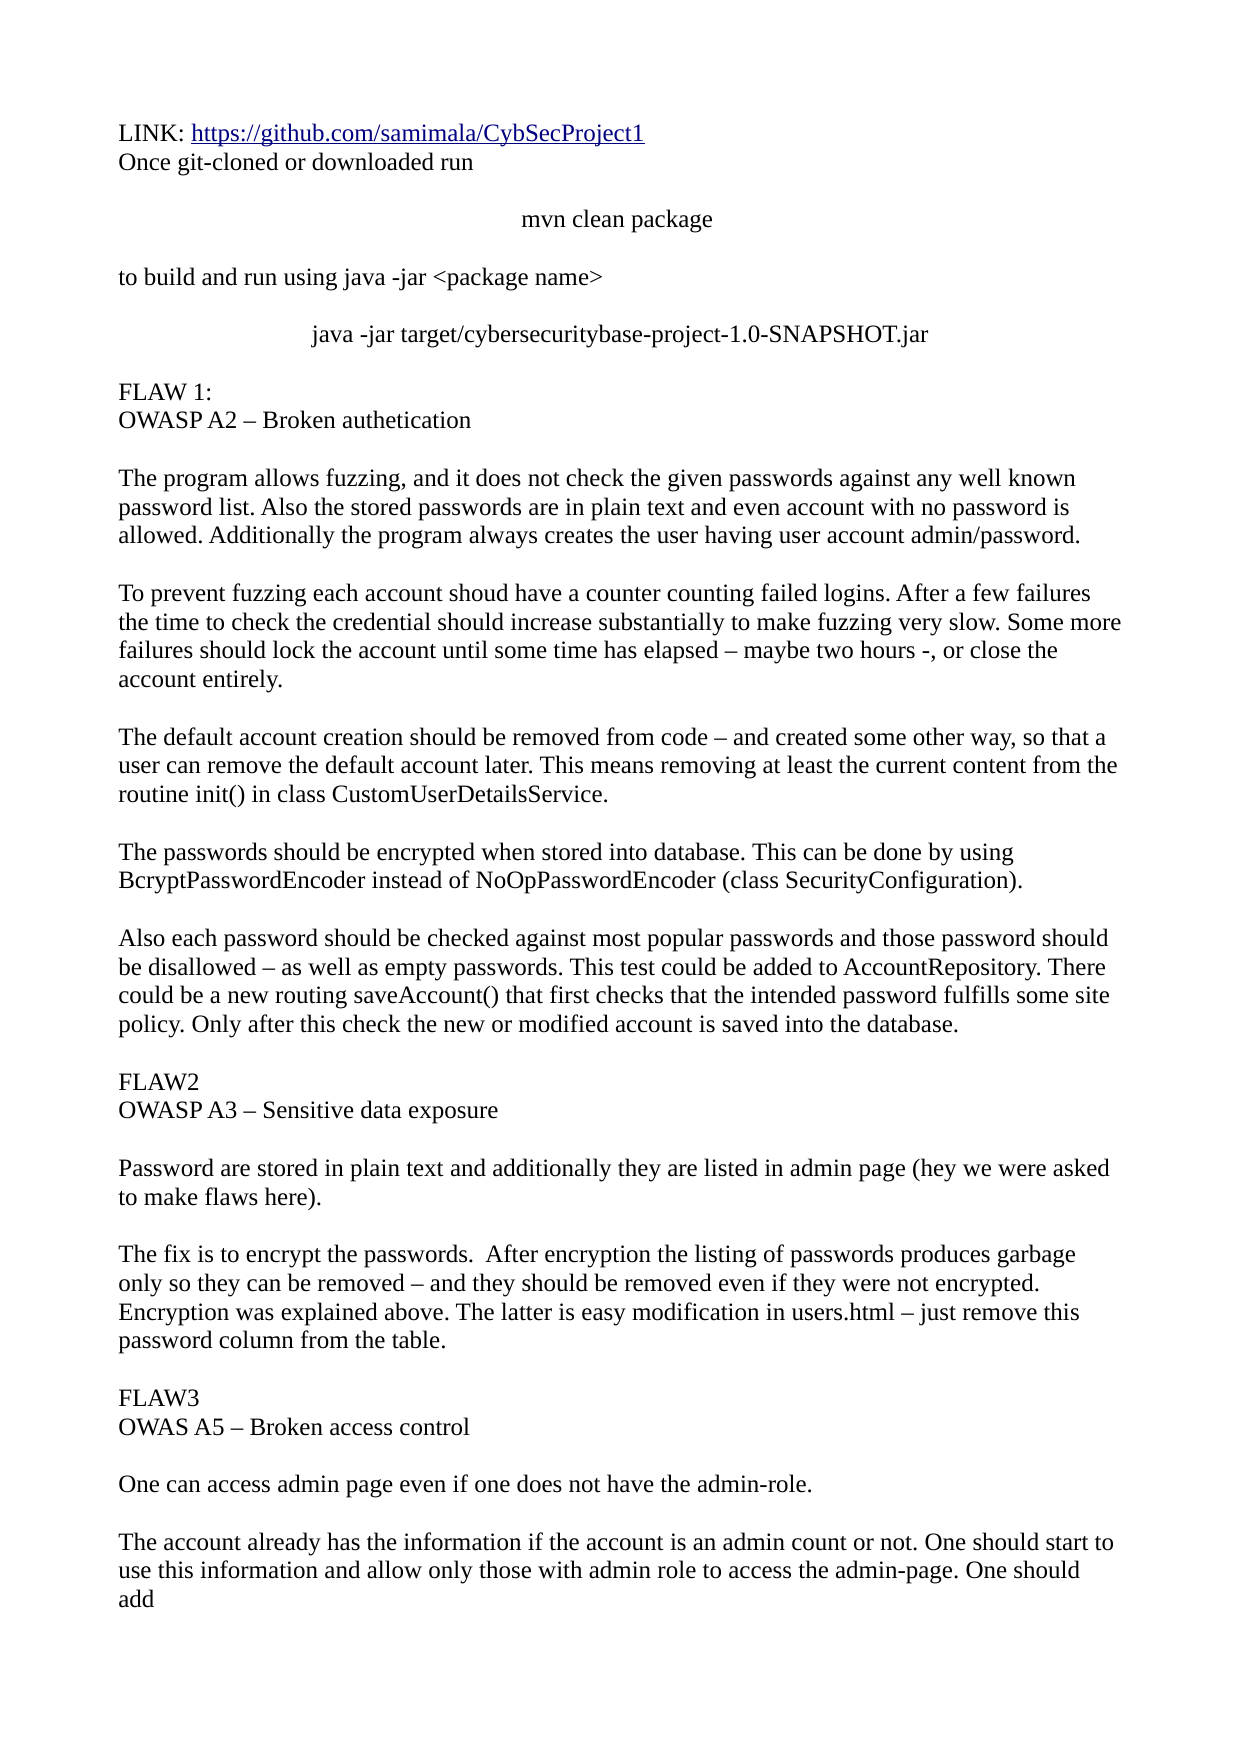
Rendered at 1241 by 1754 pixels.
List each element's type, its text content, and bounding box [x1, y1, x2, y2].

text LINK: https://github.com/samimala/CybSecProject1 [118, 118, 1122, 147]
text java -jar target/cybersecuritybase-project-1.0-SNAPSHOT.jar [118, 319, 1122, 348]
text The program allows fuzzing, and it does not check the given passwords against any well known password list. Also the stored passwords are in plain text and even account with no password is allowed. Additionally the program always creates the user having user account admin/password. [118, 463, 1122, 549]
text To prevent fuzzing each account shoud have a counter counting failed logins. After a few failures the time to check the credential should increase substantially to make fuzzing very slow. Some more failures should lock the account until some time has elapsed – maybe two hours -, or close the account entirely. [118, 578, 1122, 693]
text The account already has the information if the account is an admin count or not. One should start to use this information and allow only those with admin role to access the admin-page. One should add [118, 1527, 1122, 1613]
text OWAS A5 – Broken access control [118, 1412, 1122, 1441]
text mvn clean package [118, 204, 1122, 233]
text Once git-cloned or downloaded run [118, 147, 1122, 176]
text One can access admin page even if one does not have the admin-role. [118, 1469, 1122, 1498]
text The passwords should be encrypted when stored into database. This can be done by using BcryptPasswordEncoder instead of NoOpPasswordEncoder (class SecurityConfiguration). [118, 837, 1122, 894]
text The fix is to encrypt the passwords. After encryption the listing of passwords produces garbage only so they can be removed – and they should be removed even if they were not encrypted. Encryption was explained above. The latter is easy modification in users.html – just remove this password column from the table. [118, 1239, 1122, 1354]
text FLAW 1: [118, 377, 1122, 406]
text OWASP A2 – Broken authetication [118, 406, 1122, 434]
text Also each password should be checked against most popular passwords and those password should be disallowed – as well as empty passwords. This test could be added to AccountRepository. There could be a new routing saveAccount() that first checks that the intended password fulfills some site policy. Only after this check the new or modified account is saved into the database. [118, 923, 1122, 1038]
text The default account creation should be removed from code – and created some other way, so that a user can remove the default account later. This means removing at least the current content from the routine init() in class CustomUserDetailsService. [118, 722, 1122, 808]
text FLAW3 [118, 1383, 1122, 1412]
text to build and run using java -jar <package name> [118, 262, 1122, 291]
text OWASP A3 – Sensitive data exposure [118, 1096, 1122, 1124]
text FLAW2 [118, 1067, 1122, 1096]
text Password are stored in plain text and additionally they are listed in admin page (hey we were asked to make flaws here). [118, 1153, 1122, 1211]
